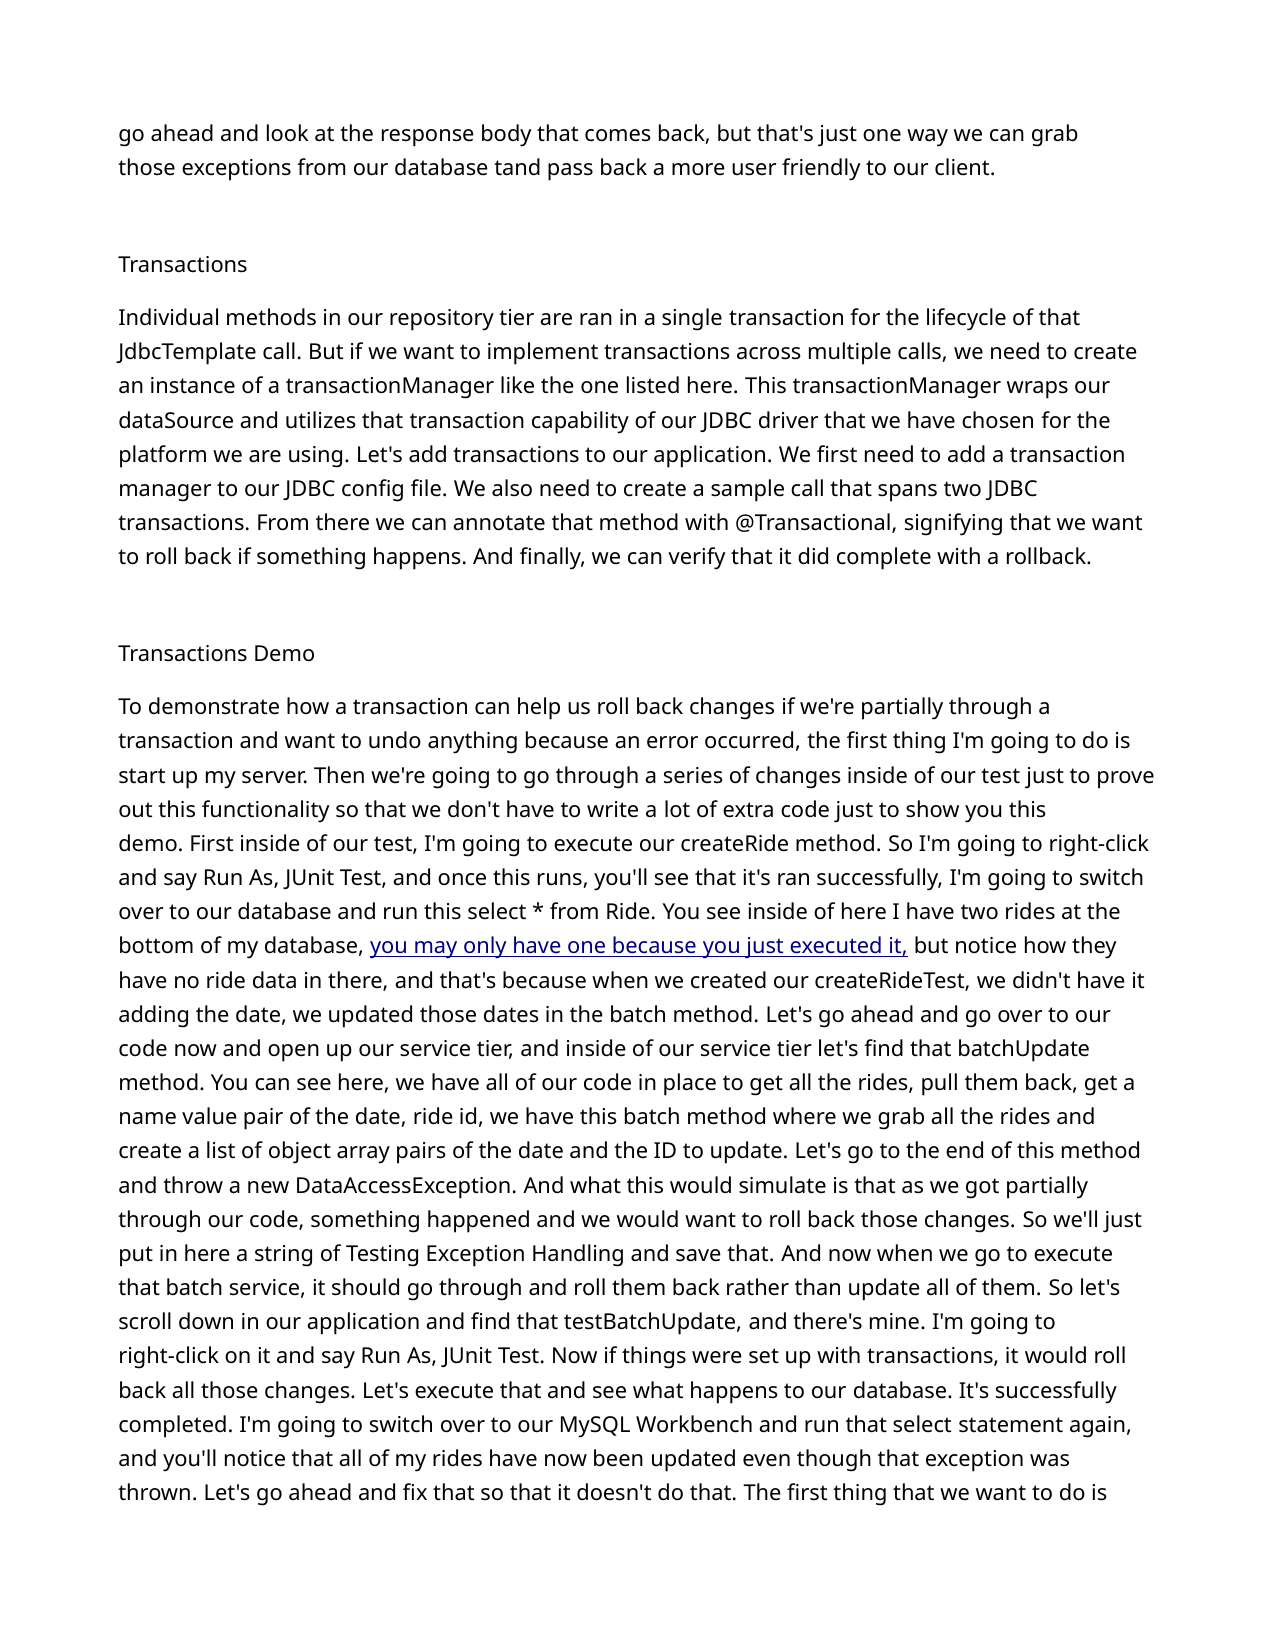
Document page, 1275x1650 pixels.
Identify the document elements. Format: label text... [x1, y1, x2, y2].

text go ahead and look at the response body that comes back, but that's just one way we can grab those exceptions from our database tand pass back a more user friendly to our client. [118, 118, 1157, 182]
subtitle Transactions [118, 249, 1157, 279]
subtitle Transactions Demo [118, 638, 1157, 668]
text To demonstrate how a transaction can help us roll back changes if we're partially through a transaction and want to undo anything because an error occurred, the first thing I'm going to do is start up my server. Then we're going to go through a series of changes inside of our test just to prove out this functionality so that we don't have to write a lot of extra code just to show you this demo. First inside of our test, I'm going to execute our createRide method. So I'm going to right‑click and say Run As, JUnit Test, and once this runs, you'll see that it's ran successfully, I'm going to switch over to our database and run this select * from Ride. You see inside of here I have two rides at the bottom of my database, you may only have one because you just executed it, but notice how they have no ride data in there, and that's because when we created our createRideTest, we didn't have it adding the date, we updated those dates in the batch method. Let's go ahead and go over to our code now and open up our service tier, and inside of our service tier let's find that batchUpdate method. You can see here, we have all of our code in place to get all the rides, pull them back, get a name value pair of the date, ride id, we have this batch method where we grab all the rides and create a list of object array pairs of the date and the ID to update. Let's go to the end of this method and throw a new DataAccessException. And what this would simulate is that as we got partially through our code, something happened and we would want to roll back those changes. So we'll just put in here a string of Testing Exception Handling and save that. And now when we go to execute that batch service, it should go through and roll them back rather than update all of them. So let's scroll down in our application and find that testBatchUpdate, and there's mine. I'm going to right‑click on it and say Run As, JUnit Test. Now if things were set up with transactions, it would roll back all those changes. Let's execute that and see what happens to our database. It's successfully completed. I'm going to switch over to our MySQL Workbench and run that select statement again, and you'll notice that all of my rides have now been updated even though that exception was thrown. Let's go ahead and fix that so that it doesn't do that. The first thing that we want to do is [118, 691, 1157, 1507]
text Individual methods in our repository tier are ran in a single transaction for the lifecycle of that JdbcTemplate call. But if we want to implement transactions across multiple calls, we need to create an instance of a transactionManager like the one listed here. This transactionManager wraps our dataSource and utilizes that transaction capability of our JDBC driver that we have chosen for the platform we are using. Let's add transactions to our application. We first need to add a transaction manager to our JDBC config file. We also need to create a sample call that spans two JDBC transactions. From there we can annotate that method with @Transactional, signifying that we want to roll back if something happens. And finally, we can verify that it did complete with a rollback. [118, 302, 1157, 571]
